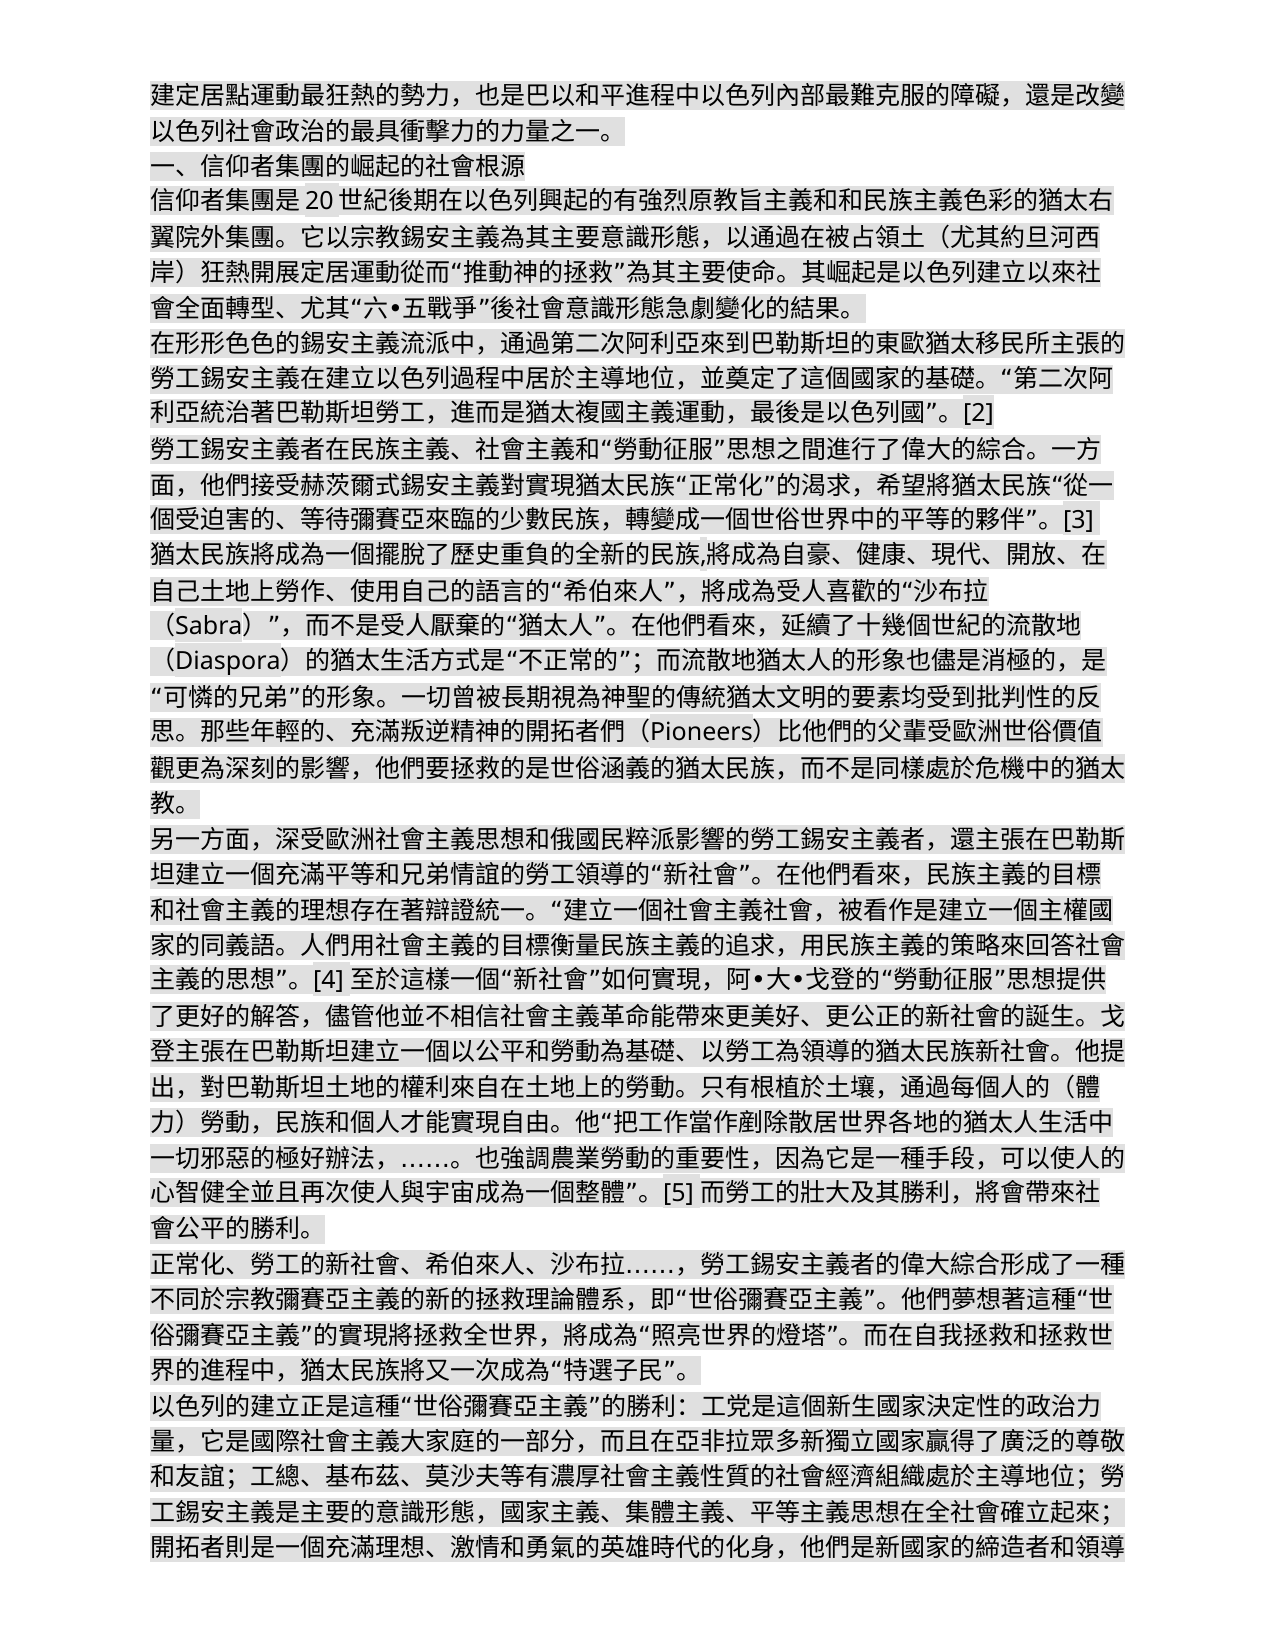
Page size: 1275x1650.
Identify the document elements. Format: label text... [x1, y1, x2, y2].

text ﹝因為本篇文章有點長，所以我將分段貼，畢近假如我一下子全貼，大家看了也會吃不消。﹞ 信仰者集團的崛起及其對以色列社會的影響 【內容提要】信仰者集團是20世紀末在以色列崛起的有濃厚原教旨主義和極端民族主義色彩的猶太右翼院外集團。其崛起是以色列建立以來社會全面轉型、尤其“六•五戰爭”後社會意識形態急劇變化的結果。以色列建國後，工党錫安主義的逐漸衰落為猶太意識的抬頭提供了空間。“六•五戰爭”導致了以色列人彌塞亞情緒和“大以色列主義”的急劇抬頭，還導致了工党錫安主義的破產。信仰者集團正是在這種情況下崛起的。它以“新錫安主義”為主要意識形態，以在被占領土上開展定居運動從而推動神聖拯救為主要使命。它體現了猶太民族特殊主義的一面，乃是對傳統錫安主義所堅持的普世主義精神的反動。它在被占領土不斷製造既成事實，阻礙著中東和平進程，加劇了以色列在國際社會的孤立處境。它也改變了以色列社會意識形態圖景和政治力量結構，推動以色列政治向右傾化、宗教化急劇傾斜。它還對以色列民主政治構成了嚴重威脅。 【關鍵字】 信仰者集團、新錫安主義、以色列 【作者簡介】 汪舒明，上海社會科學院，上海猶太研究中心 研究人員（地址：上海市淮海中路622弄7號，郵編：200020） 【作者 電話：021-53060606-2476，手機：13916732204 電子郵箱：wsm@sass.org.cn 繆開金，中央黨校國際戰略研究所博士研究生（郵編：100091） 手機： 13167595678 電子郵箱： Miaokaijin@126.com On Gush Emunim Wang Shuming & Miao Kaijin ABSTRACT: Gush Emunim is a Jewish right-wing group with fundamentalism and nationalism, which rising at the end of 20 century. It holds “Neo-Zionism” as its main ideology, and settlement in the occupied territory as its chief mission. It emerged in the social crisis of Israel, and had a great impact to Israel as well as the Mid-eastern peace process. 以色列推行的“單邊撤離計畫”只不過是一種棄卒保車的策略：放棄加沙等地一些規模不大、無助于以色列安全的定居點，鞏固約旦河西岸[1] 那些規模較大、對以色列安全有重要價值的定居點。與“和平路線圖”的要求、巴勒斯坦人的願望以及以色列工黨聯盟（如2000年巴拉克政府）願意作出的讓步相比，“單邊撤離計畫”顯得微不足道。儘管它被國際社會視為以色列方面的善意之舉，但即使這一小步，也受到以信仰者集團（Gush Emunim）為代表的以色列右翼極端勢力的頑抗。20世紀末以來，信仰者集團一直是擴建定居點運動最狂熱的勢力，也是巴以和平進程中以色列內部最難克服的障礙，還是改變以色列社會政治的最具衝擊力的力量之一。 一、信仰者集團的崛起的社會根源 信仰者集團是20世紀後期在以色列興起的有強烈原教旨主義和和民族主義色彩的猶太右翼院外集團。它以宗教錫安主義為其主要意識形態，以通過在被占領土（尤其約旦河西岸）狂熱開展定居運動從而“推動神的拯救”為其主要使命。其崛起是以色列建立以來社會全面轉型、尤其“六•五戰爭”後社會意識形態急劇變化的結果。 在形形色色的錫安主義流派中，通過第二次阿利亞來到巴勒斯坦的東歐猶太移民所主張的勞工錫安主義在建立以色列過程中居於主導地位，並奠定了這個國家的基礎。“第二次阿利亞統治著巴勒斯坦勞工，進而是猶太複國主義運動，最後是以色列國”。[2] 勞工錫安主義者在民族主義、社會主義和“勞動征服”思想之間進行了偉大的綜合。一方面，他們接受赫茨爾式錫安主義對實現猶太民族“正常化”的渴求，希望將猶太民族“從一個受迫害的、等待彌賽亞來臨的少數民族，轉變成一個世俗世界中的平等的夥伴”。[3] 猶太民族將成為一個擺脫了歷史重負的全新的民族,將成為自豪、健康、現代、開放、在自己土地上勞作、使用自己的語言的“希伯來人”，將成為受人喜歡的“沙布拉（Sabra）”，而不是受人厭棄的“猶太人”。在他們看來，延續了十幾個世紀的流散地（Diaspora）的猶太生活方式是“不正常的”；而流散地猶太人的形象也儘是消極的，是“可憐的兄弟”的形象。一切曾被長期視為神聖的傳統猶太文明的要素均受到批判性的反思。那些年輕的、充滿叛逆精神的開拓者們（Pioneers）比他們的父輩受歐洲世俗價值觀更為深刻的影響，他們要拯救的是世俗涵義的猶太民族，而不是同樣處於危機中的猶太教。 另一方面，深受歐洲社會主義思想和俄國民粹派影響的勞工錫安主義者，還主張在巴勒斯坦建立一個充滿平等和兄弟情誼的勞工領導的“新社會”。在他們看來，民族主義的目標和社會主義的理想存在著辯證統一。“建立一個社會主義社會，被看作是建立一個主權國家的同義語。人們用社會主義的目標衡量民族主義的追求，用民族主義的策略來回答社會主義的思想”。[4] 至於這樣一個“新社會”如何實現，阿•大•戈登的“勞動征服”思想提供了更好的解答，儘管他並不相信社會主義革命能帶來更美好、更公正的新社會的誕生。戈登主張在巴勒斯坦建立一個以公平和勞動為基礎、以勞工為領導的猶太民族新社會。他提出，對巴勒斯坦土地的權利來自在土地上的勞動。只有根植於土壤，通過每個人的（體力）勞動，民族和個人才能實現自由。他“把工作當作剷除散居世界各地的猶太人生活中一切邪惡的極好辦法，……。也強調農業勞動的重要性，因為它是一種手段，可以使人的心智健全並且再次使人與宇宙成為一個整體”。[5] 而勞工的壯大及其勝利，將會帶來社會公平的勝利。 正常化、勞工的新社會、希伯來人、沙布拉……，勞工錫安主義者的偉大綜合形成了一種不同於宗教彌賽亞主義的新的拯救理論體系，即“世俗彌賽亞主義”。他們夢想著這種“世俗彌賽亞主義”的實現將拯救全世界，將成為“照亮世界的燈塔”。而在自我拯救和拯救世界的進程中，猶太民族將又一次成為“特選子民”。 以色列的建立正是這種“世俗彌賽亞主義”的勝利：工党是這個新生國家決定性的政治力量，它是國際社會主義大家庭的一部分，而且在亞非拉眾多新獨立國家贏得了廣泛的尊敬和友誼；工總、基布茲、莫沙夫等有濃厚社會主義性質的社會經濟組織處於主導地位；勞工錫安主義是主要的意識形態，國家主義、集體主義、平等主義思想在全社會確立起來；開拓者則是一個充滿理想、激情和勇氣的英雄時代的化身，他們是新國家的締造者和領導者，備受敬仰。 但建國後以色列社會的全面轉型很快使勞工錫安主義受到了巨大的衝擊。第一，大規模東方移民的到來和新一代以色列人的成長改變了以色列的人口結構。東方猶太人漸漸成了多數。他們和土生土長的以色列人都難以理解和接受勞工錫安主義的理想。一種非意識形態化的趨勢出現了。個人主義迅速地取代了集體主義價值觀。第二，安置和吸納大規模移民以及加強國防的需要，使得快速發展經濟、加速實現工業化成為緊迫的任務。處於執政地位的工黨選擇加入了西方陣營，以引進資本，擴大市場。農業拓荒失去了原有的吸引力；勞工的社會主義原則也被犧牲掉了，東西方猶太人之間出現了嚴重的貧富分化。第三，開拓者的一代正在老化，他們掌握了權力，逐漸成為以色列社會的保守勢力，喪失了原有的激情、創造力和使命感。第四，阿以衝突已經漸漸顯示出曠日持久的跡象，難以看到阿以和平共處的希望。遠離了歐洲反猶主義的烈焰，以色列陷入了阿拉伯世界反錫安主義的深淵。他們沮喪地發現，阿拉伯人跟歐洲人一樣拒絕接納他們。曾經急於擺脫隔都（Ghetto）生活的猶太民族悲劇性地重新面對一種馬薩達（Masada）式的困境。 在勞工錫安主義的衰落的同時，“猶太意識”卻在不斷抬頭。為了在一個人口多元化的社會中增強凝聚力，尤其團結國內外信教的猶太人，處於領導地位的工黨淡化了社會主義意識形態，高度重視運用猶太民族歷史之根的感召力，將新生的以色列與《聖經》時代的以色列相連。本•古裏安本人就經常引述《聖經》中的話語。以色列眾多的考古發掘也不斷提醒他們的“猶太之根”。在20世紀50年代末，工黨政府還推行“猶太意識教育”，也增強了國內外猶太人的猶太認同。此外，50年代的教育改革在整合全國教育體系時，工党向全國宗教黨（NRP）作了重大讓步，同意其保留單獨的宗教學校體系，政府對之提供財政支持。這個以色列國民教育體系中獨立王國吸納了全國生源的1/4，成為以後宗教狂熱勢力興起的沃土。 “六日戰爭”（1967年6月）是以色列社會意識形態劇變的分水嶺，它使“啟蒙和《聖經》的不平衡發生逆轉”。[6] 戰爭前夕，以色列處於高度焦慮和孤立無助之中，大屠殺的陰影籠罩了整個猶太民族。但突如其來的旋風般的勝利使以色列人陷入狂喜、沉醉和盲目自信。總參謀長亞丁宣稱：“我不相信在我們這一代還會爆發另一場類似於1948年和1967年的戰爭”。[7] 西岸、加沙尤其東耶路撒冷等眾多聖地的“複歸”在教徒中激起了強烈的彌賽亞情緒。他們把以色列的勝利看作神的奇跡，看作神手的大能；看作拯救時代已經到來的明顯的跡象。世俗人士中也出現了向猶太傳統的急劇回歸。以色列士兵——那些堅強的“沙布拉” ——抵達西牆，面壁而泣的圖景感動了整個國家。一種新的歷史感油然而生。人們急切地向猶太教、向歷史文化之根回歸。許多著名的基布茲成員、飛行員和成功的商人都紛紛成為“再生猶太人，重新皈依正統派猶太教。如何處置被占領土問題也引起了廣泛的爭議。儘管工黨政府希望將之作為以後與阿拉伯國家談判的籌碼，但兼併部分領土以建立“大以色列”的呼聲在全國範圍內越來越高，即使工黨內部也大有人在。戰爭也導致了以色列孤立主義抬頭，以色列人對國際社會的不信任感和疏離感迅速增強。戰後以色列一首頗為流行的歌曲稱：“整個世界反對我們。……讓全世界見鬼去吧”。[8] 1970年一位以色列法官還寫到，“我們是獨處的民，我們孤軍奮戰。……除了她自己，以色列沒有朋友”。[9] 以色列可以依賴的只有她自己的力量。這種孤立主義和“大以色列”主義受到外部世界更強烈的反感。戰後幾年之內，西方世界的新左派將以色列作為帝國主義者進行猛烈抨擊；蘇聯陣營也拋棄了以色列工黨；亞非第三世界國家也紛紛疏遠了以色列。另外，戰後以色列經濟繁榮也導致物質主義、消費主義文化在以色列年輕人中氾濫成災。許多人喪失了精神追求，不再願意為整個國家、民族作出奉獻和犧牲。長期掌權的工黨自身腐化，內部也陷入激烈的權力爭奪。其在1973年“贖罪日戰爭”中表現出來的優柔寡斷也使以色列付出了慘重的代價，並使自身的威信受到空前打擊。 以色列不僅沒有成為一個“正常的”國家，更未成為“照亮世界的燈塔”。錫安主義意在使猶太民族擺脫賤民民族的地位，結果以色列卻陷入了賤民國家的處境，成了國際棄兒；欲擺脫流散地猶太歷史的重負，實現“去猶太化”，但“猶太性”卻急劇復興；本欲塑造一個使命感厚重的社會，但理想破滅後廣泛傳播的是放縱、頹廢和迷茫。這樣，工黨在意識形態上破產了，在政治上也喪失了領導力。工黨變得無所適從，全國也陷入了迷茫和失落。宗教狂熱勢力“推進神聖拯救”並奪取錫安主義領導權的時機終於成熟。 ﹝未完續待﹞ [150, 75, 1125, 1562]
